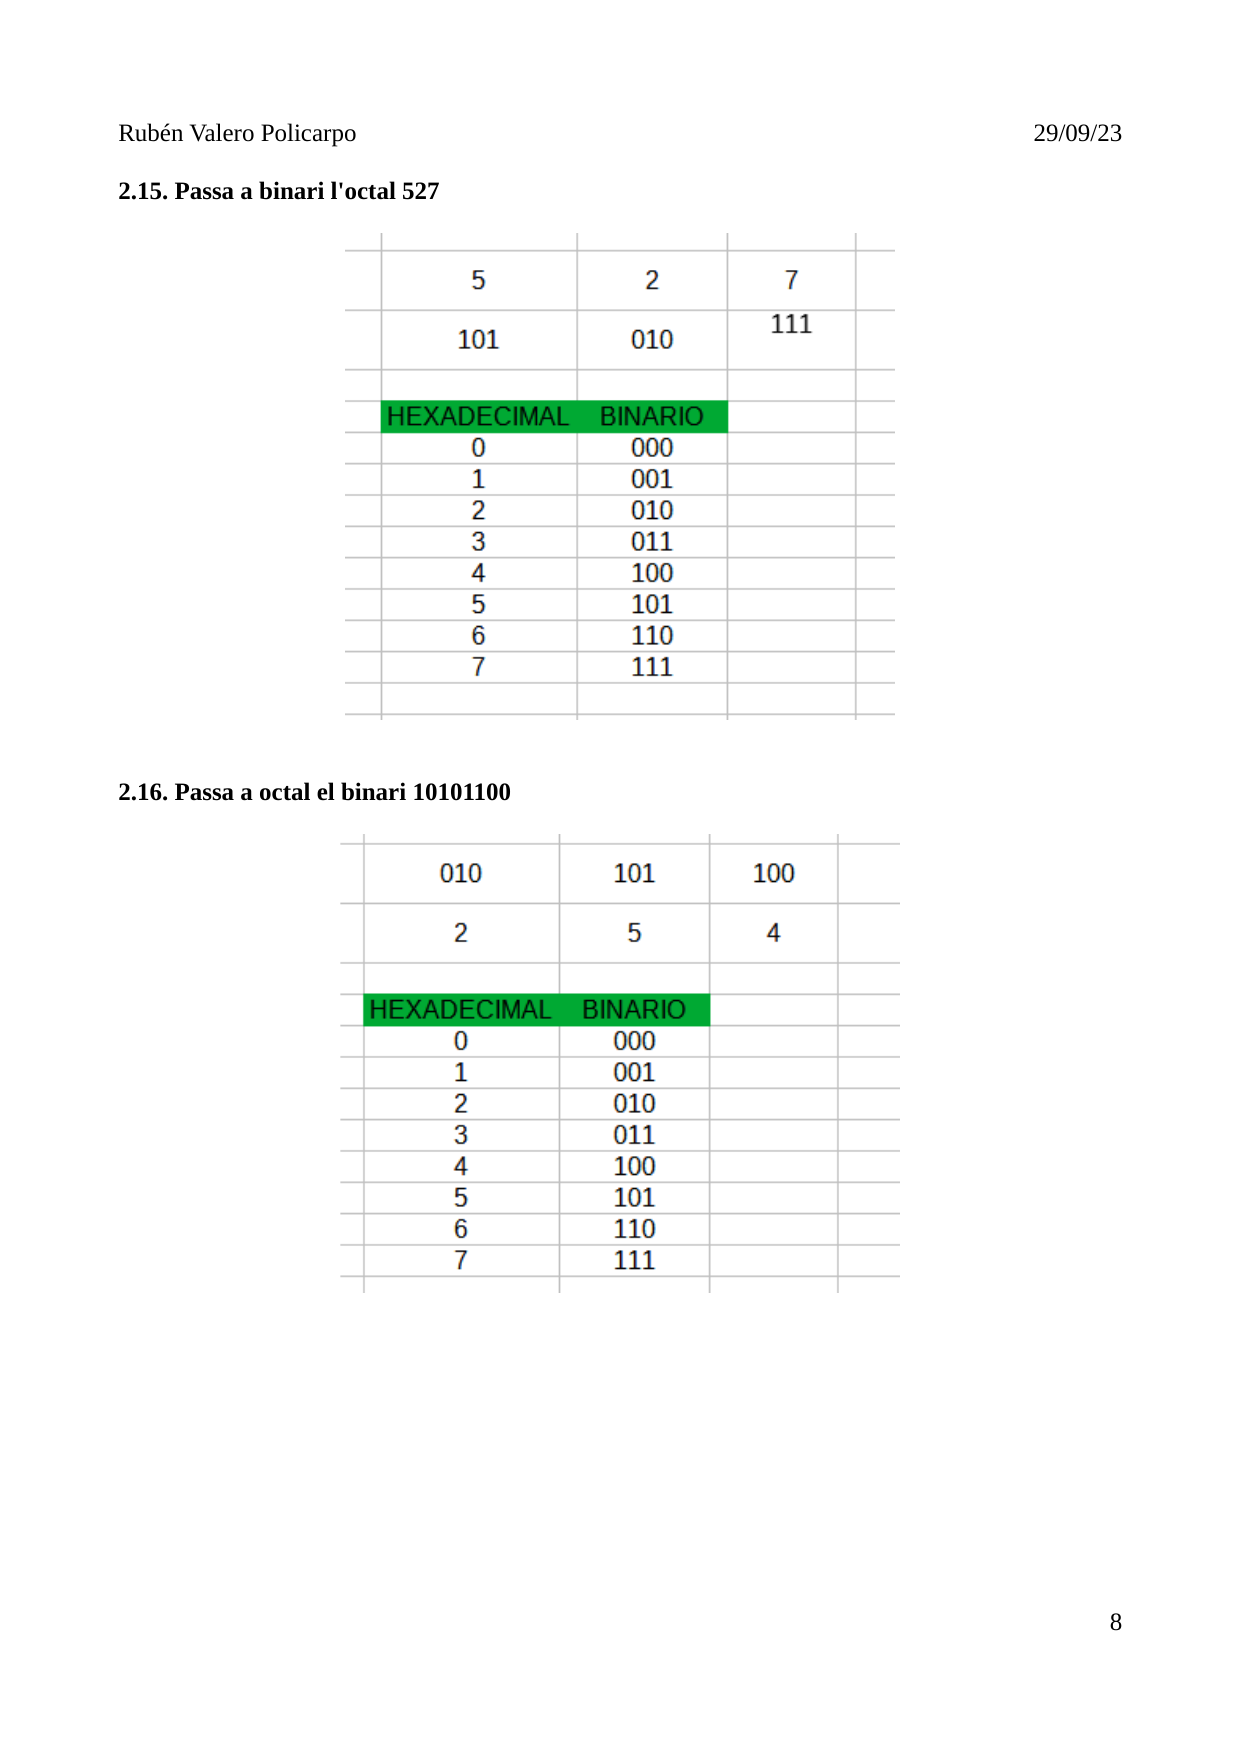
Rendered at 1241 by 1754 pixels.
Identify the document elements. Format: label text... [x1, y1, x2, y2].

text 2.16. Passa a octal el binari 10101100 [118, 777, 1122, 806]
picture [345, 233, 895, 720]
text 2.15. Passa a binari l'octal 527 [118, 176, 1122, 205]
picture [340, 834, 900, 1293]
